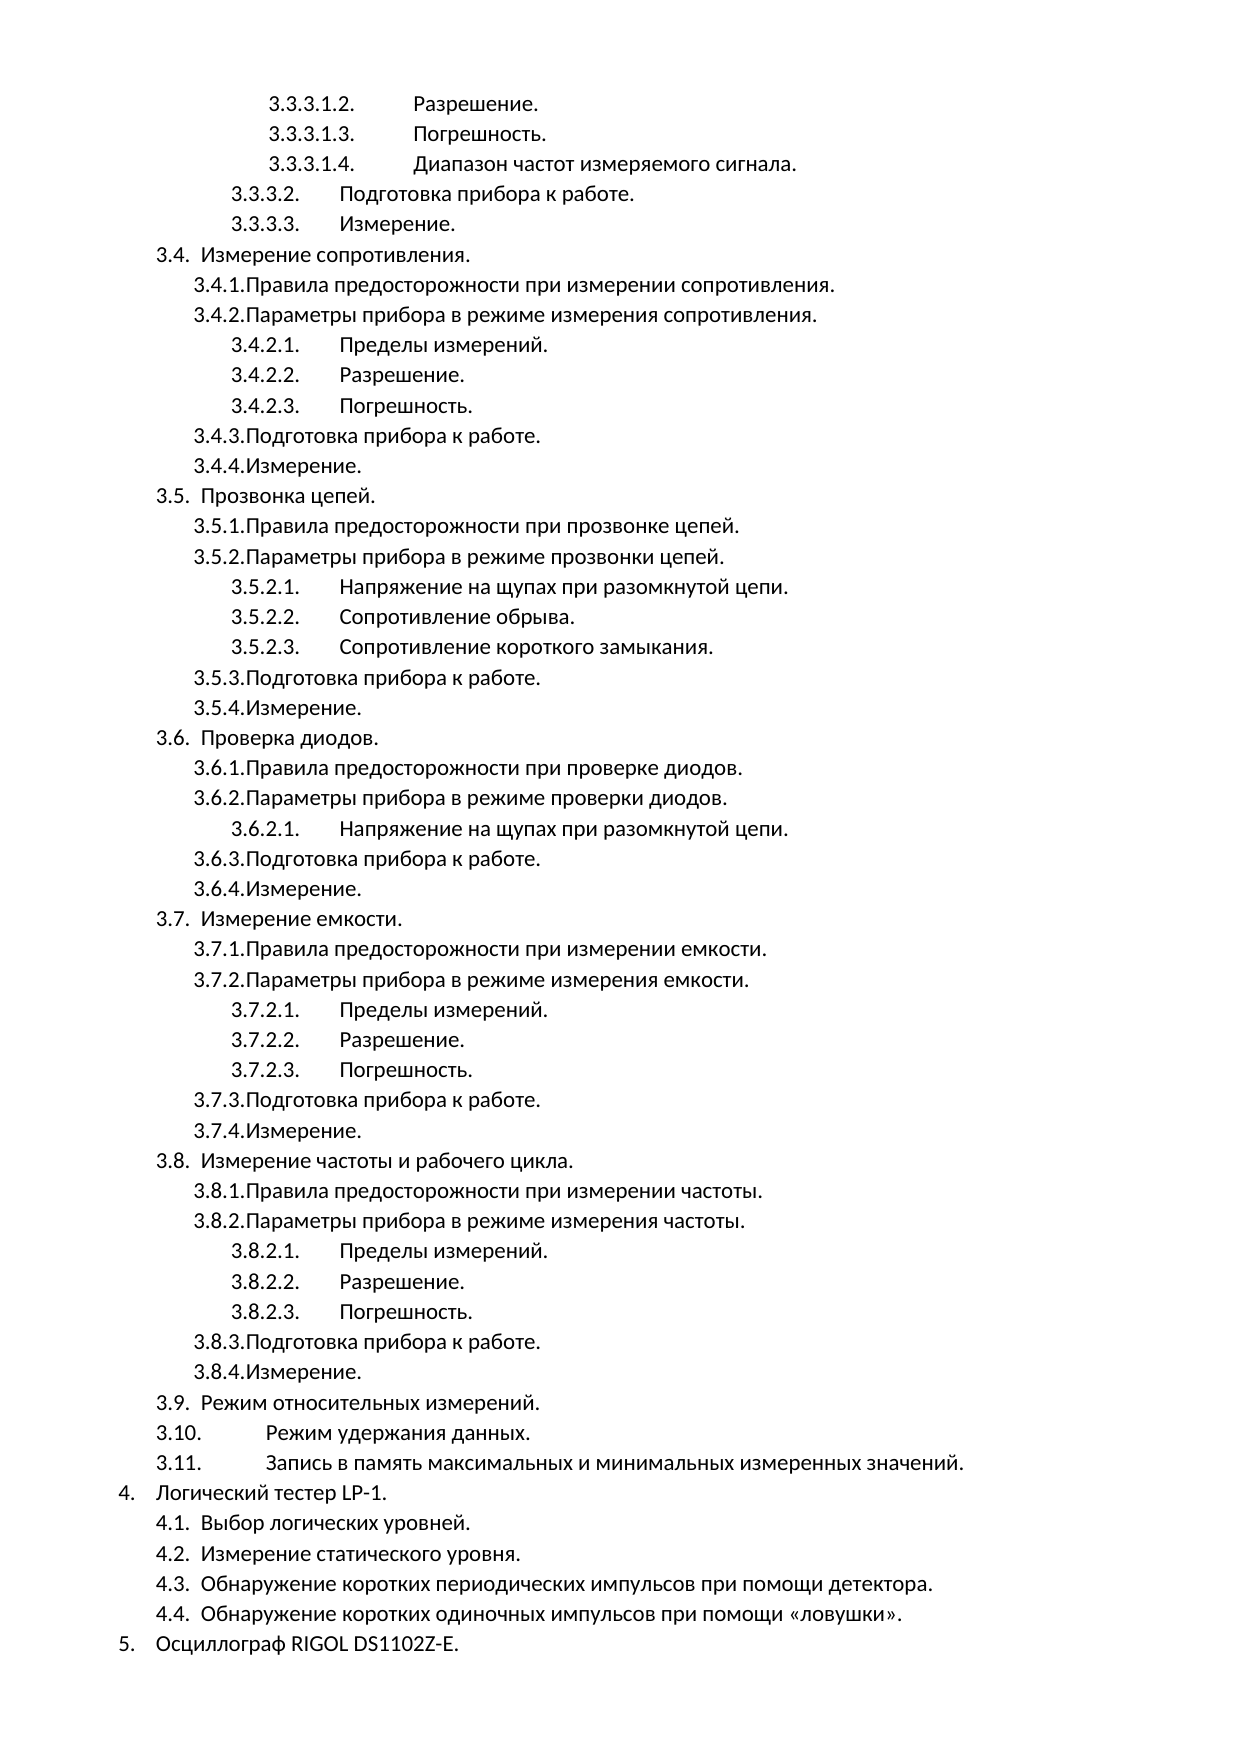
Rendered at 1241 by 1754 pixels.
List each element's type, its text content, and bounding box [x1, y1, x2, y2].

list Измерение. [193, 693, 1152, 721]
list Параметры прибора в режиме проверки диодов. [193, 783, 1152, 811]
list Измерение. [193, 451, 1152, 479]
list Параметры прибора в режиме прозвонки цепей. [193, 542, 1152, 570]
list Подготовка прибора к работе. [231, 179, 1152, 207]
list Разрешение. [231, 1025, 1152, 1053]
list Правила предосторожности при измерении частоты. [193, 1176, 1152, 1204]
list Пределы измерений. [231, 330, 1152, 358]
list Разрешение. [268, 89, 1152, 117]
list Напряжение на щупах при разомкнутой цепи. [231, 814, 1152, 842]
list Измерение емкости. [156, 904, 1152, 932]
list Проверка диодов. [156, 723, 1152, 751]
list Измерение. [193, 1116, 1152, 1144]
list Параметры прибора в режиме измерения емкости. [193, 965, 1152, 993]
list Подготовка прибора к работе. [193, 1327, 1152, 1355]
list Подготовка прибора к работе. [193, 421, 1152, 449]
list Режим относительных измерений. [156, 1388, 1152, 1416]
list Сопротивление короткого замыкания. [231, 632, 1152, 660]
list Измерение сопротивления. [156, 240, 1152, 268]
list Погрешность. [231, 391, 1152, 419]
list Разрешение. [231, 1267, 1152, 1295]
list Измерение. [193, 1357, 1152, 1385]
list Параметры прибора в режиме измерения сопротивления. [193, 300, 1152, 328]
list Измерение частоты и рабочего цикла. [156, 1146, 1152, 1174]
list Правила предосторожности при измерении сопротивления. [193, 270, 1152, 298]
list Погрешность. [231, 1055, 1152, 1083]
list Подготовка прибора к работе. [193, 1086, 1152, 1113]
list Пределы измерений. [231, 1237, 1152, 1264]
list Пределы измерений. [231, 995, 1152, 1023]
list Подготовка прибора к работе. [193, 663, 1152, 691]
list Параметры прибора в режиме измерения частоты. [193, 1206, 1152, 1234]
list Обнаружение коротких периодических импульсов при помощи детектора. [156, 1569, 1152, 1597]
list Правила предосторожности при проверке диодов. [193, 753, 1152, 781]
list Измерение. [231, 209, 1152, 237]
list Режим удержания данных. [156, 1418, 1152, 1446]
list Измерение. [193, 874, 1152, 902]
list Выбор логических уровней. [156, 1508, 1152, 1536]
list Правила предосторожности при прозвонке цепей. [193, 512, 1152, 539]
list Погрешность. [268, 119, 1152, 147]
list Разрешение. [231, 361, 1152, 388]
list Измерение статического уровня. [156, 1539, 1152, 1567]
list Диапазон частот измеряемого сигнала. [268, 149, 1152, 177]
list Обнаружение коротких одиночных импульсов при помощи «ловушки». [156, 1599, 1152, 1627]
list Правила предосторожности при измерении емкости. [193, 934, 1152, 962]
list Подготовка прибора к работе. [193, 844, 1152, 872]
list Осциллограф RIGOL DS1102Z-E. [118, 1629, 1152, 1657]
list Запись в память максимальных и минимальных измеренных значений. [156, 1448, 1152, 1476]
list Сопротивление обрыва. [231, 602, 1152, 630]
list Прозвонка цепей. [156, 481, 1152, 509]
list Логический тестер LP-1. [118, 1478, 1152, 1506]
list Погрешность. [231, 1297, 1152, 1325]
list Напряжение на щупах при разомкнутой цепи. [231, 572, 1152, 600]
